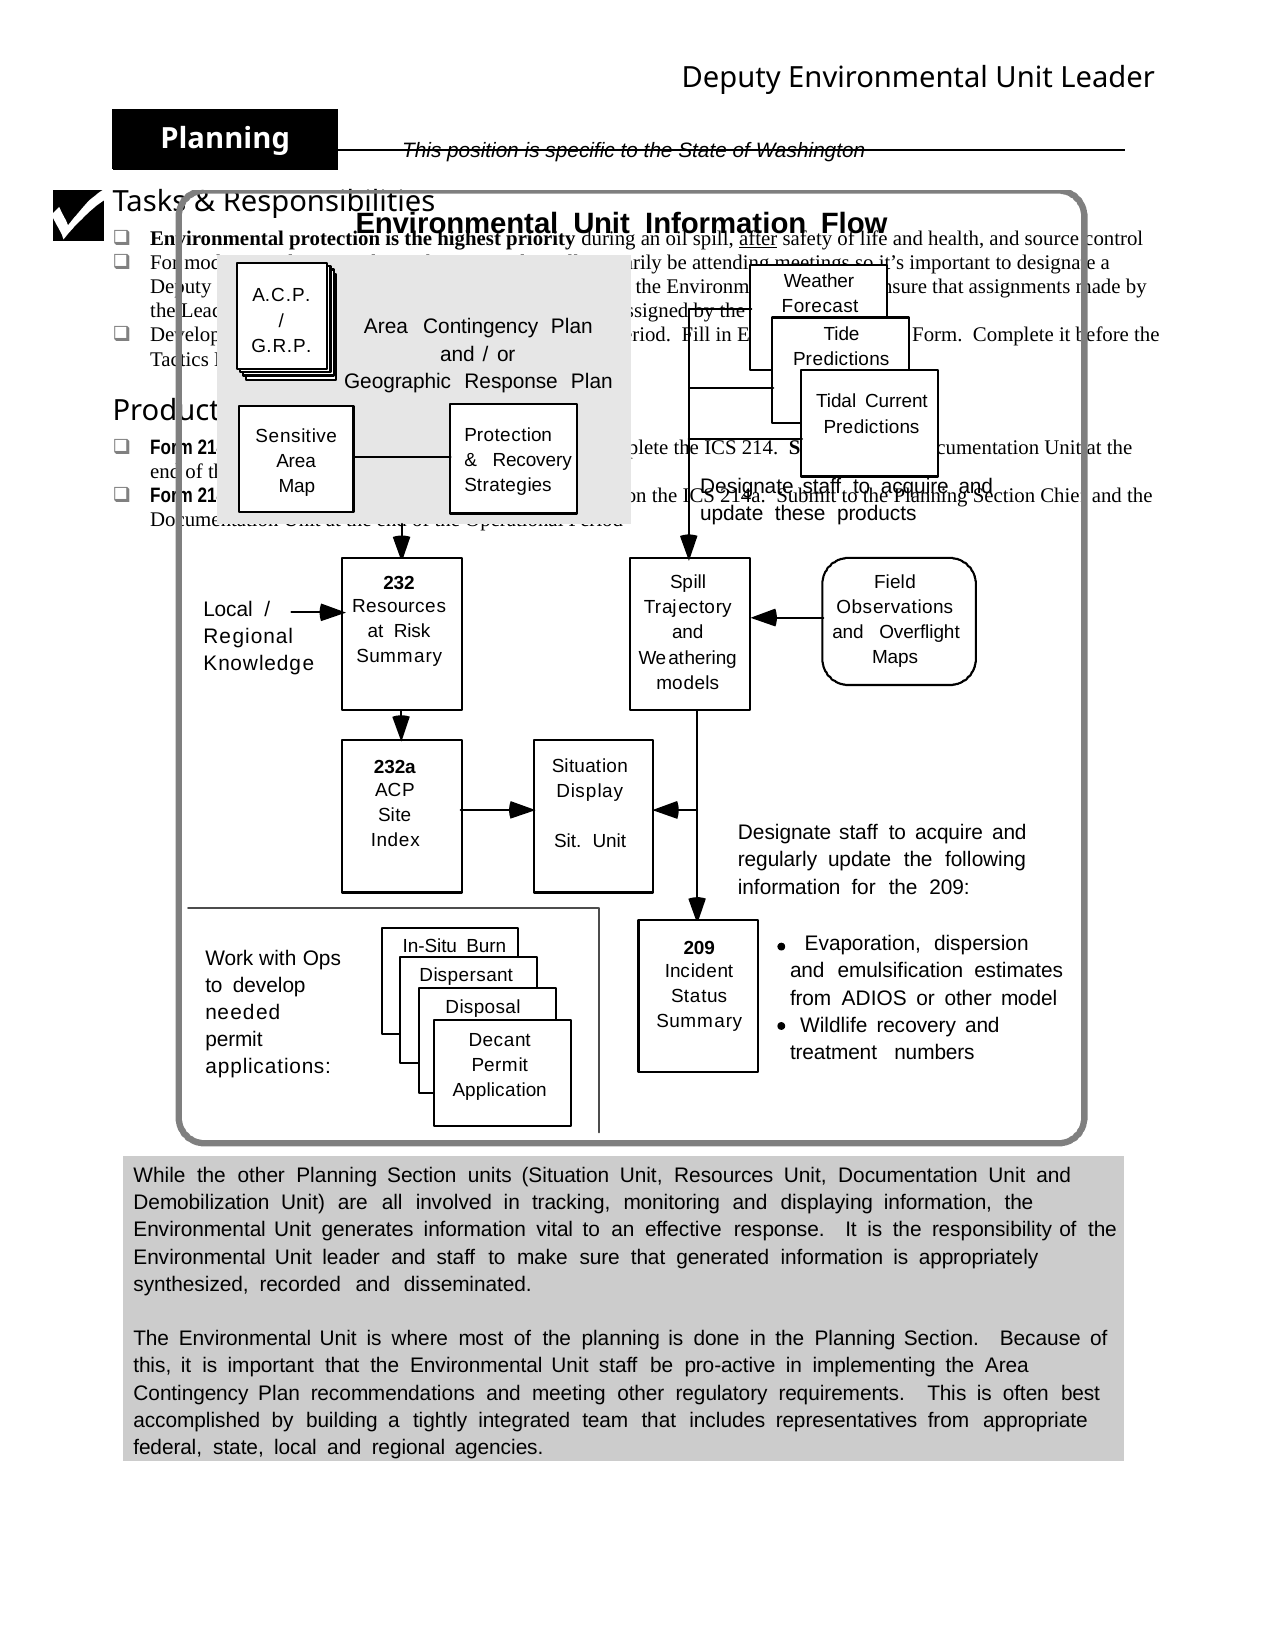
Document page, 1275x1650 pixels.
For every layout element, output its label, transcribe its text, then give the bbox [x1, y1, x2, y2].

list Form 214 Unit Log: Assign a member of your staff to complete the ICS 214. Submit to the Documentation Unit at the end of the Operational Period [839, 435, 1081, 483]
list Form 214a Individual Log: Summarize your daily activities on the ICS 214a. Submit to the Planning Section Chief and the Documentation Unit at the end of the Operational Period [182, 483, 401, 531]
list Develop Incident Action Plan for the Next Operational Period. Fill in EU Status Summary Form. Complete it before the Tactics Meeting [690, 322, 749, 371]
text Products [1088, 389, 1162, 429]
list Develop Incident Action Plan for the Next Operational Period. Fill in EU Status Summary Form. Complete it before the Tactics Meeting [631, 322, 688, 371]
list Form 214a Individual Log: Summarize your daily activities on the ICS 214a. Submit to the Planning Section Chief and the Documentation Unit at the end of the Operational Period [1088, 483, 1162, 531]
list Develop Incident Action Plan for the Next Operational Period. Fill in EU Status Summary Form. Complete it before the Tactics Meeting [112, 322, 175, 371]
list Environmental protection is the highest priority during an oil spill, after safety of life and health, and source control [182, 226, 1081, 250]
text Products [939, 389, 1081, 429]
list Form 214 Unit Log: Assign a member of your staff to complete the ICS 214. Submit to the Documentation Unit at the end of the Operational Period [690, 440, 832, 483]
text Products [182, 389, 217, 429]
text Products [112, 389, 175, 429]
list Form 214a Individual Log: Summarize your daily activities on the ICS 214a. Submit to the Planning Section Chief and the Documentation Unit at the end of the Operational Period [690, 483, 1081, 531]
list Form 214 Unit Log: Assign a member of your staff to complete the ICS 214. Submit to the Documentation Unit at the end of the Operational Period [1088, 435, 1162, 483]
list Form 214a Individual Log: Summarize your daily activities on the ICS 214a. Submit to the Planning Section Chief and the Documentation Unit at the end of the Operational Period [403, 483, 688, 531]
text Products [631, 389, 688, 429]
list Form 214 Unit Log: Assign a member of your staff to complete the ICS 214. Submit to the Documentation Unit at the end of the Operational Period [112, 435, 175, 483]
text Tasks & Responsibilities [112, 180, 1162, 220]
list For moderate to large incidents, the EU Leader will primarily be attending meetings so it’s important to designate a Deputy EU Leader. The Deputy Leader’s job is to stay in the Environmental Unit and ensure that assignments made by the Leader are carried out, and complete other duties as assigned by the Leader [182, 250, 1081, 322]
list Develop Incident Action Plan for the Next Operational Period. Fill in EU Status Summary Form. Complete it before the Tactics Meeting [1088, 322, 1162, 371]
text Products [690, 389, 800, 429]
list Develop Incident Action Plan for the Next Operational Period. Fill in EU Status Summary Form. Complete it before the Tactics Meeting [910, 322, 1081, 371]
subtitle This position is specific to the State of Washington [338, 137, 1162, 161]
